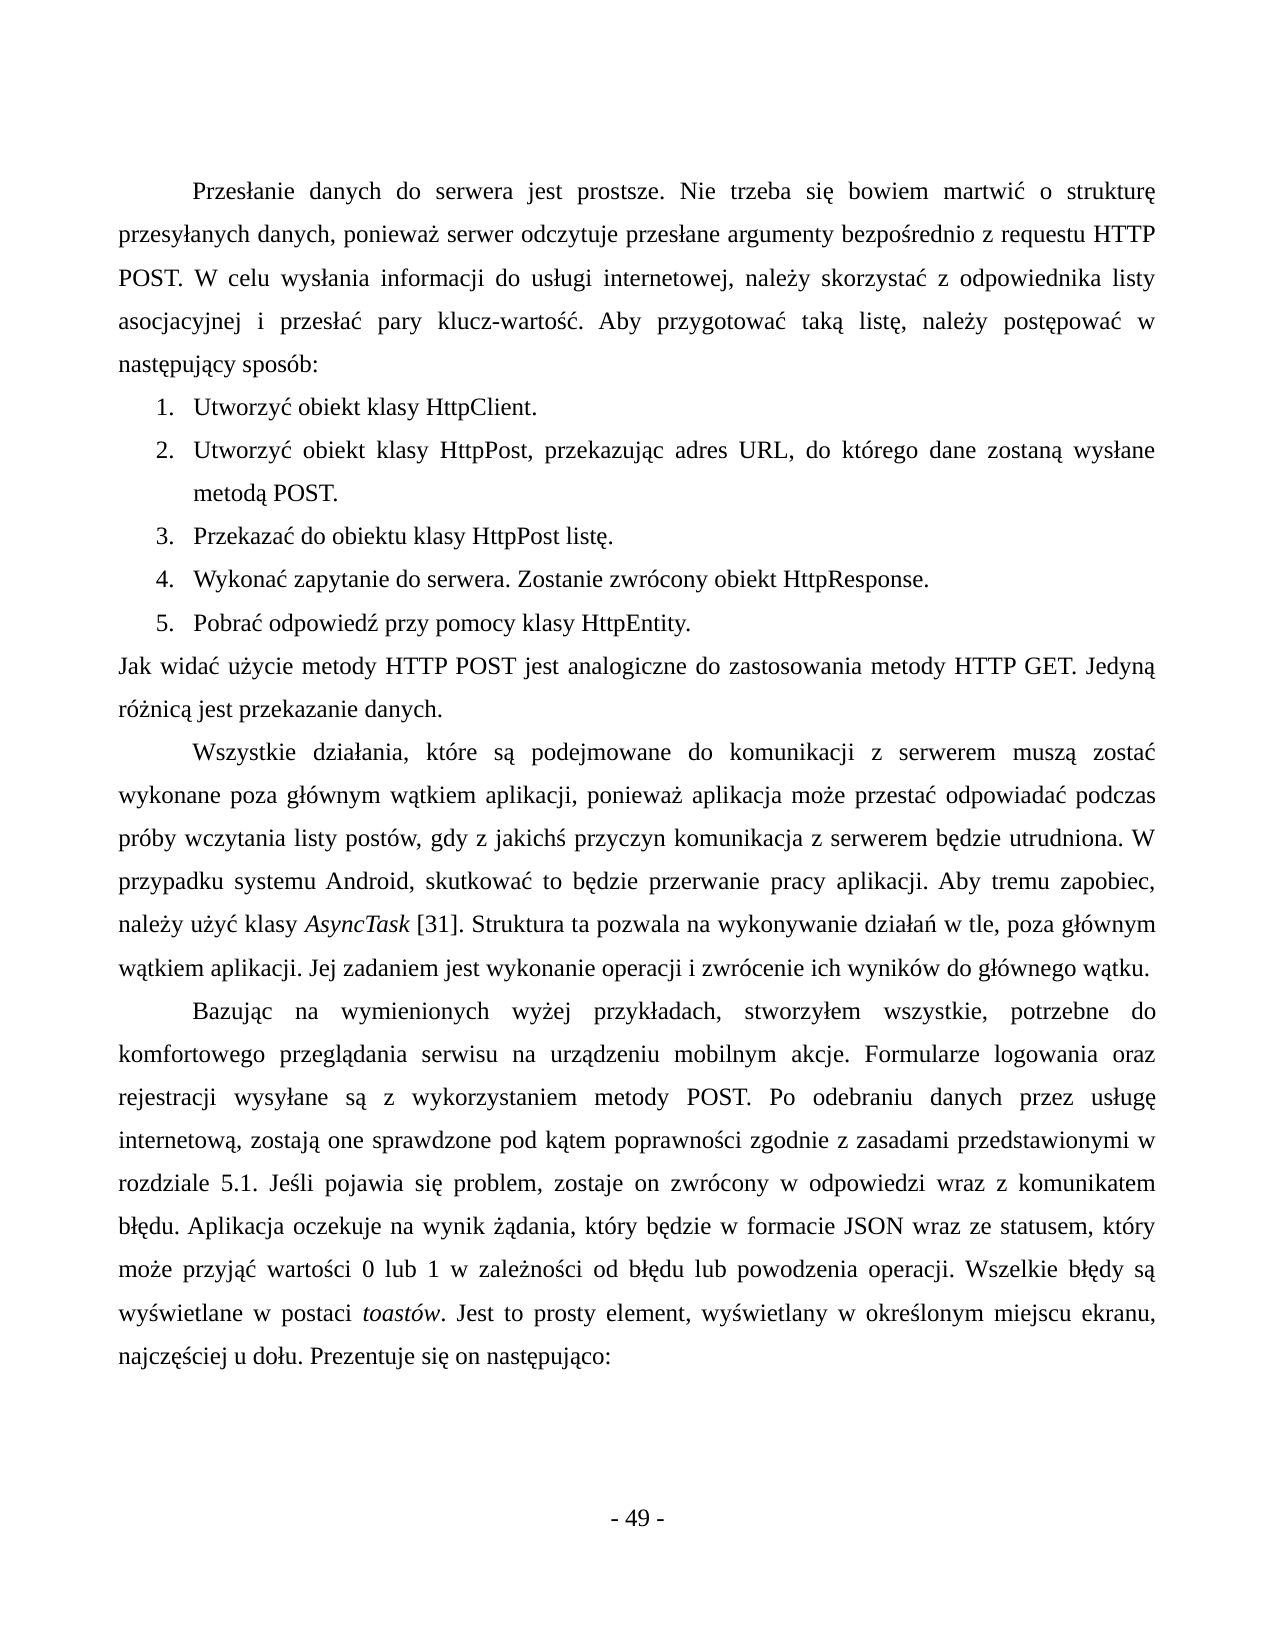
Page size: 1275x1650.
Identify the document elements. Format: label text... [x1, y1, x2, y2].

list Wykonać zapytanie do serwera. Zostanie zwrócony obiekt HttpResponse. [156, 564, 1157, 593]
text Bazując na wymienionych wyżej przykładach, stworzyłem wszystkie, potrzebne do komfortowego przeglądania serwisu na urządzeniu mobilnym akcje. Formularze logowania oraz rejestracji wysyłane są z wykorzystaniem metody POST. Po odebraniu danych przez usługę internetową, zostają one sprawdzone pod kątem poprawności zgodnie z zasadami przedstawionymi w rozdziale 5.1. Jeśli pojawia się problem, zostaje on zwrócony w odpowiedzi wraz z komunikatem błędu. Aplikacja oczekuje na wynik żądania, który będzie w formacie JSON wraz ze statusem, który może przyjąć wartości 0 lub 1 w zależności od błędu lub powodzenia operacji. Wszelkie błędy są wyświetlane w postaci toastów. Jest to prosty element, wyświetlany w określonym miejscu ekranu, najczęściej u dołu. Prezentuje się on następująco: [118, 996, 1157, 1369]
list Pobrać odpowiedź przy pomocy klasy HttpEntity. [156, 608, 1157, 636]
text Jak widać użycie metody HTTP POST jest analogiczne do zastosowania metody HTTP GET. Jedyną różnicą jest przekazanie danych. [118, 651, 1157, 723]
list Przekazać do obiektu klasy HttpPost listę. [156, 521, 1157, 550]
list Utworzyć obiekt klasy HttpClient. [156, 392, 1157, 421]
text Przesłanie danych do serwera jest prostsze. Nie trzeba się bowiem martwić o strukturę przesyłanych danych, ponieważ serwer odczytuje przesłane argumenty bezpośrednio z requestu HTTP POST. W celu wysłania informacji do usługi internetowej, należy skorzystać z odpowiednika listy asocjacyjnej i przesłać pary klucz-wartość. Aby przygotować taką listę, należy postępować w następujący sposób: [118, 176, 1157, 378]
list Utworzyć obiekt klasy HttpPost, przekazując adres URL, do którego dane zostaną wysłane metodą POST. [156, 435, 1157, 507]
text Wszystkie działania, które są podejmowane do komunikacji z serwerem muszą zostać wykonane poza głównym wątkiem aplikacji, ponieważ aplikacja może przestać odpowiadać podczas próby wczytania listy postów, gdy z jakichś przyczyn komunikacja z serwerem będzie utrudniona. W przypadku systemu Android, skutkować to będzie przerwanie pracy aplikacji. Aby tremu zapobiec, należy użyć klasy AsyncTask [31]. Struktura ta pozwala na wykonywanie działań w tle, poza głównym wątkiem aplikacji. Jej zadaniem jest wykonanie operacji i zwrócenie ich wyników do głównego wątku. [118, 737, 1157, 981]
